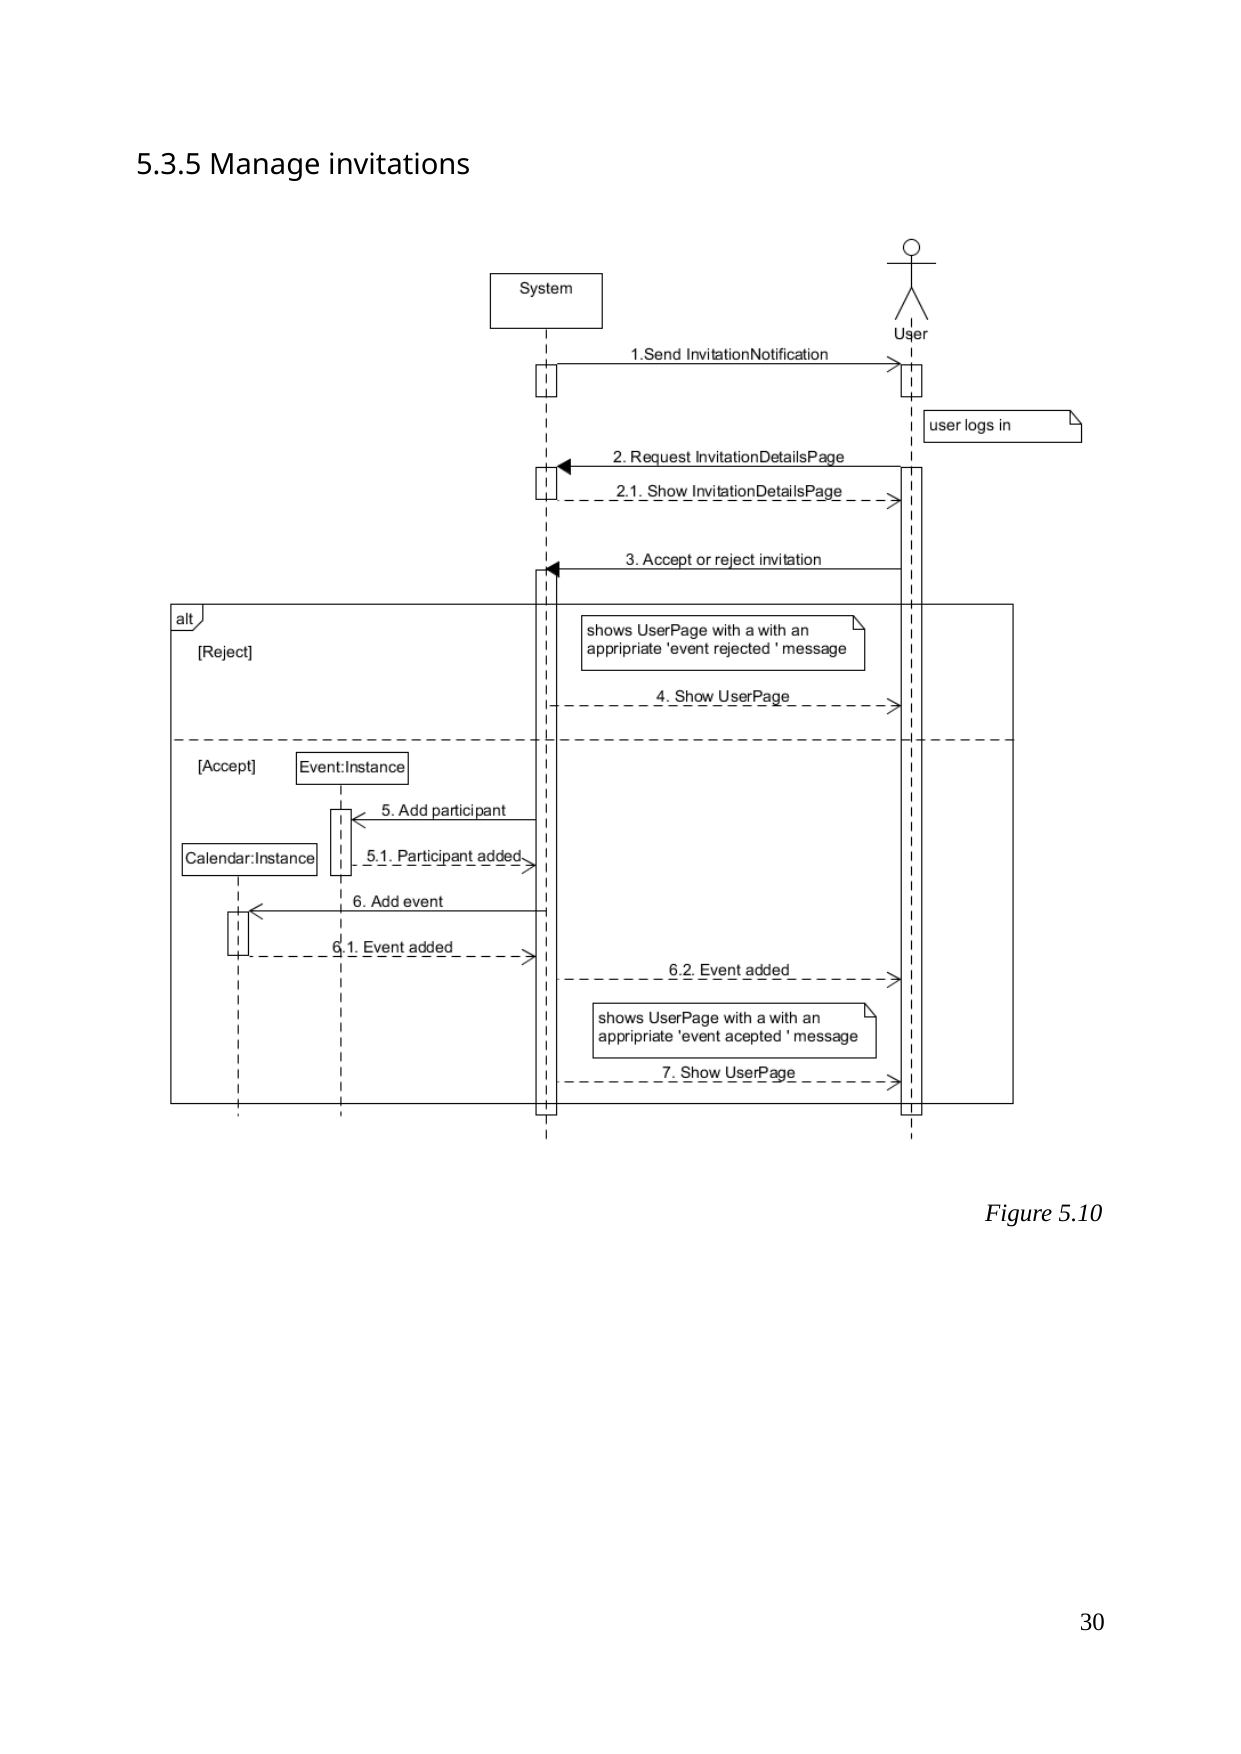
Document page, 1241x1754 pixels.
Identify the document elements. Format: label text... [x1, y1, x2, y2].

picture [135, 215, 1105, 1184]
text Figure 5.10 [136, 1184, 1104, 1227]
subtitle 5.3.5 Manage invitations [136, 143, 1104, 183]
